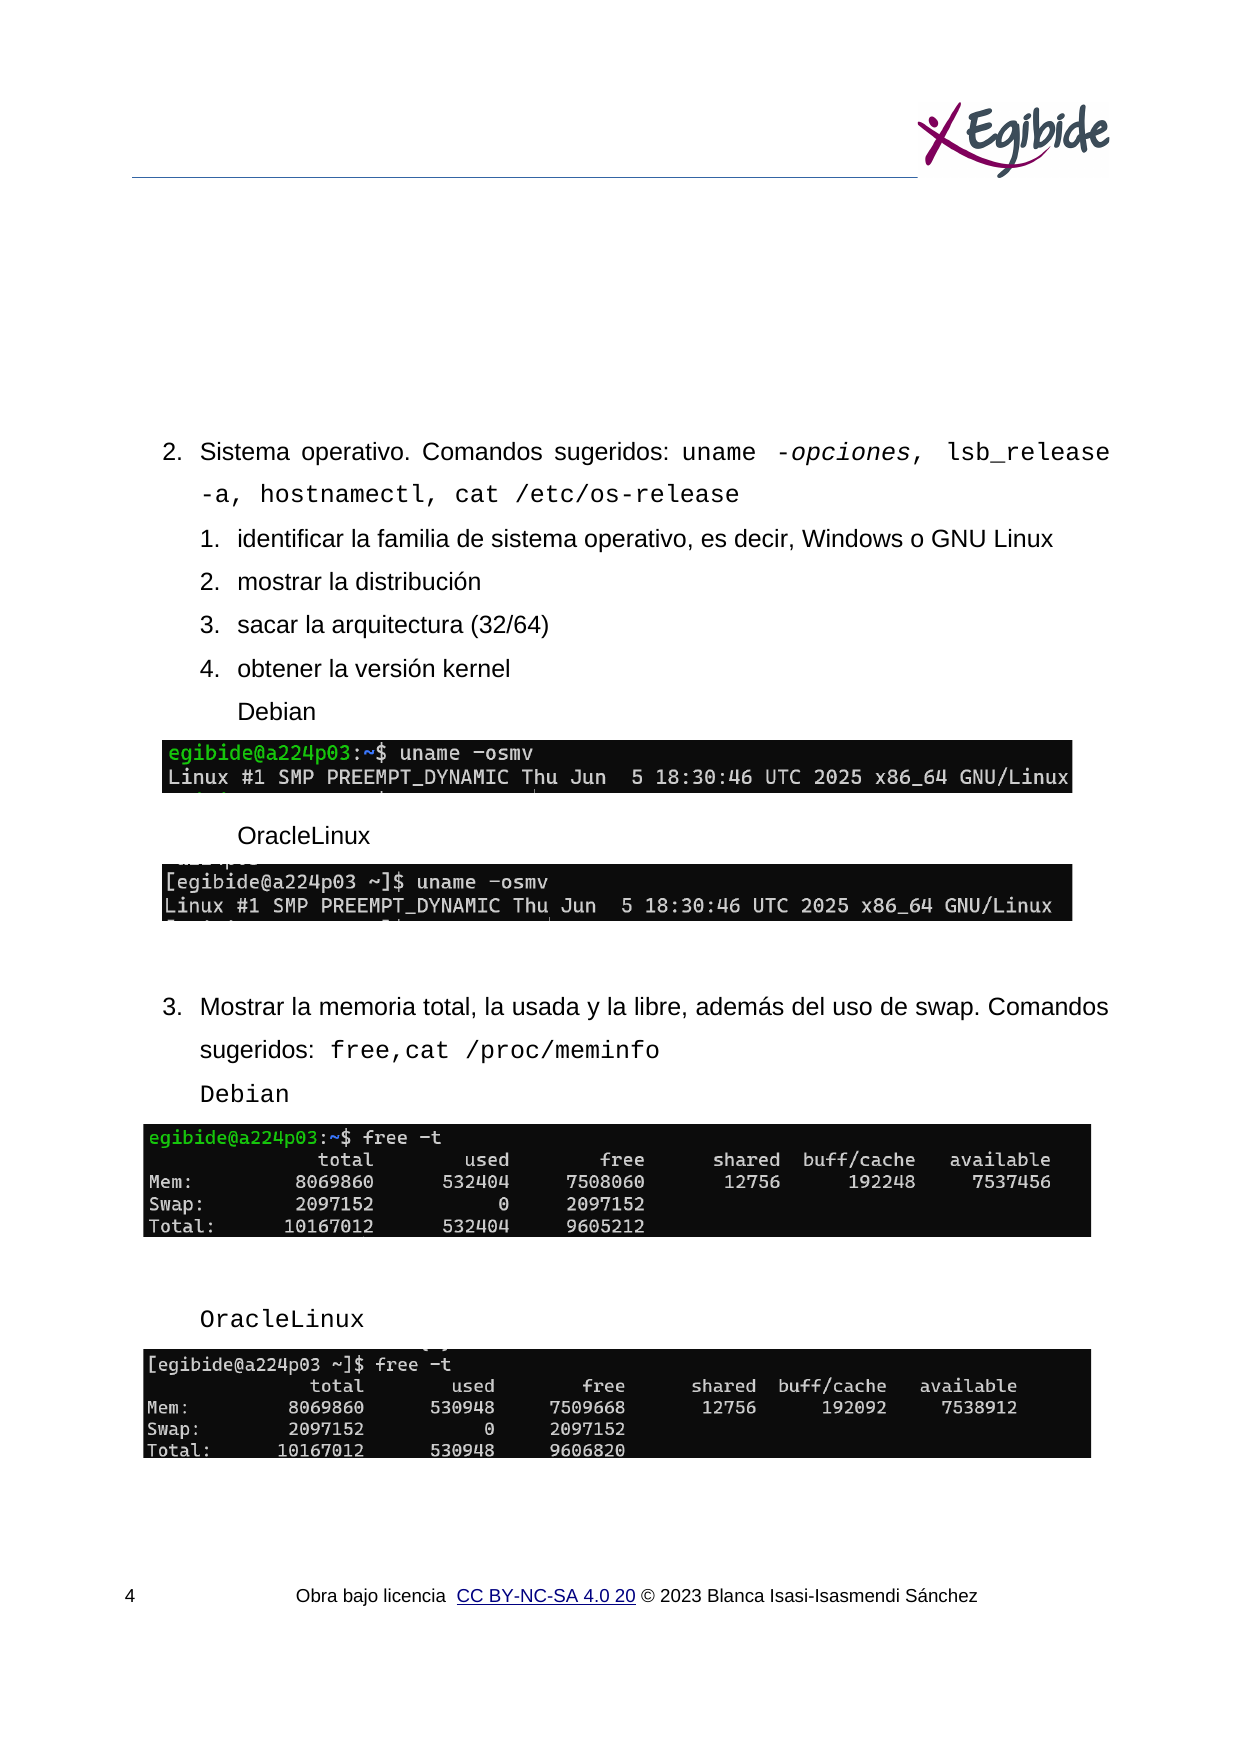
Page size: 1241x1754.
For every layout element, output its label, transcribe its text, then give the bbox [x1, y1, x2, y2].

list OracleLinux [162, 1307, 1110, 1335]
list mostrar la distribución [199, 567, 1110, 596]
list Sistema operativo. Comandos sugeridos: uname -opciones, lsb_release -a, hostnamectl, cat /etc/os-release [162, 437, 1110, 510]
list Debian [162, 1082, 1110, 1110]
list Debian [199, 697, 1110, 726]
list sacar la arquitectura (32/64) [199, 611, 1110, 639]
list identificar la familia de sistema operativo, es decir, Windows o GNU Linux [199, 524, 1110, 553]
list Mostrar la memoria total, la usada y la libre, además del uso de swap. Comandos sugeridos: free,cat /proc/meminfo [162, 992, 1110, 1066]
picture [162, 740, 1073, 793]
list OracleLinux [199, 740, 1110, 850]
picture [143, 1349, 1092, 1458]
picture [917, 102, 1110, 178]
picture [162, 864, 1073, 921]
list obtener la versión kernel [199, 654, 1110, 682]
picture [143, 1124, 1092, 1237]
